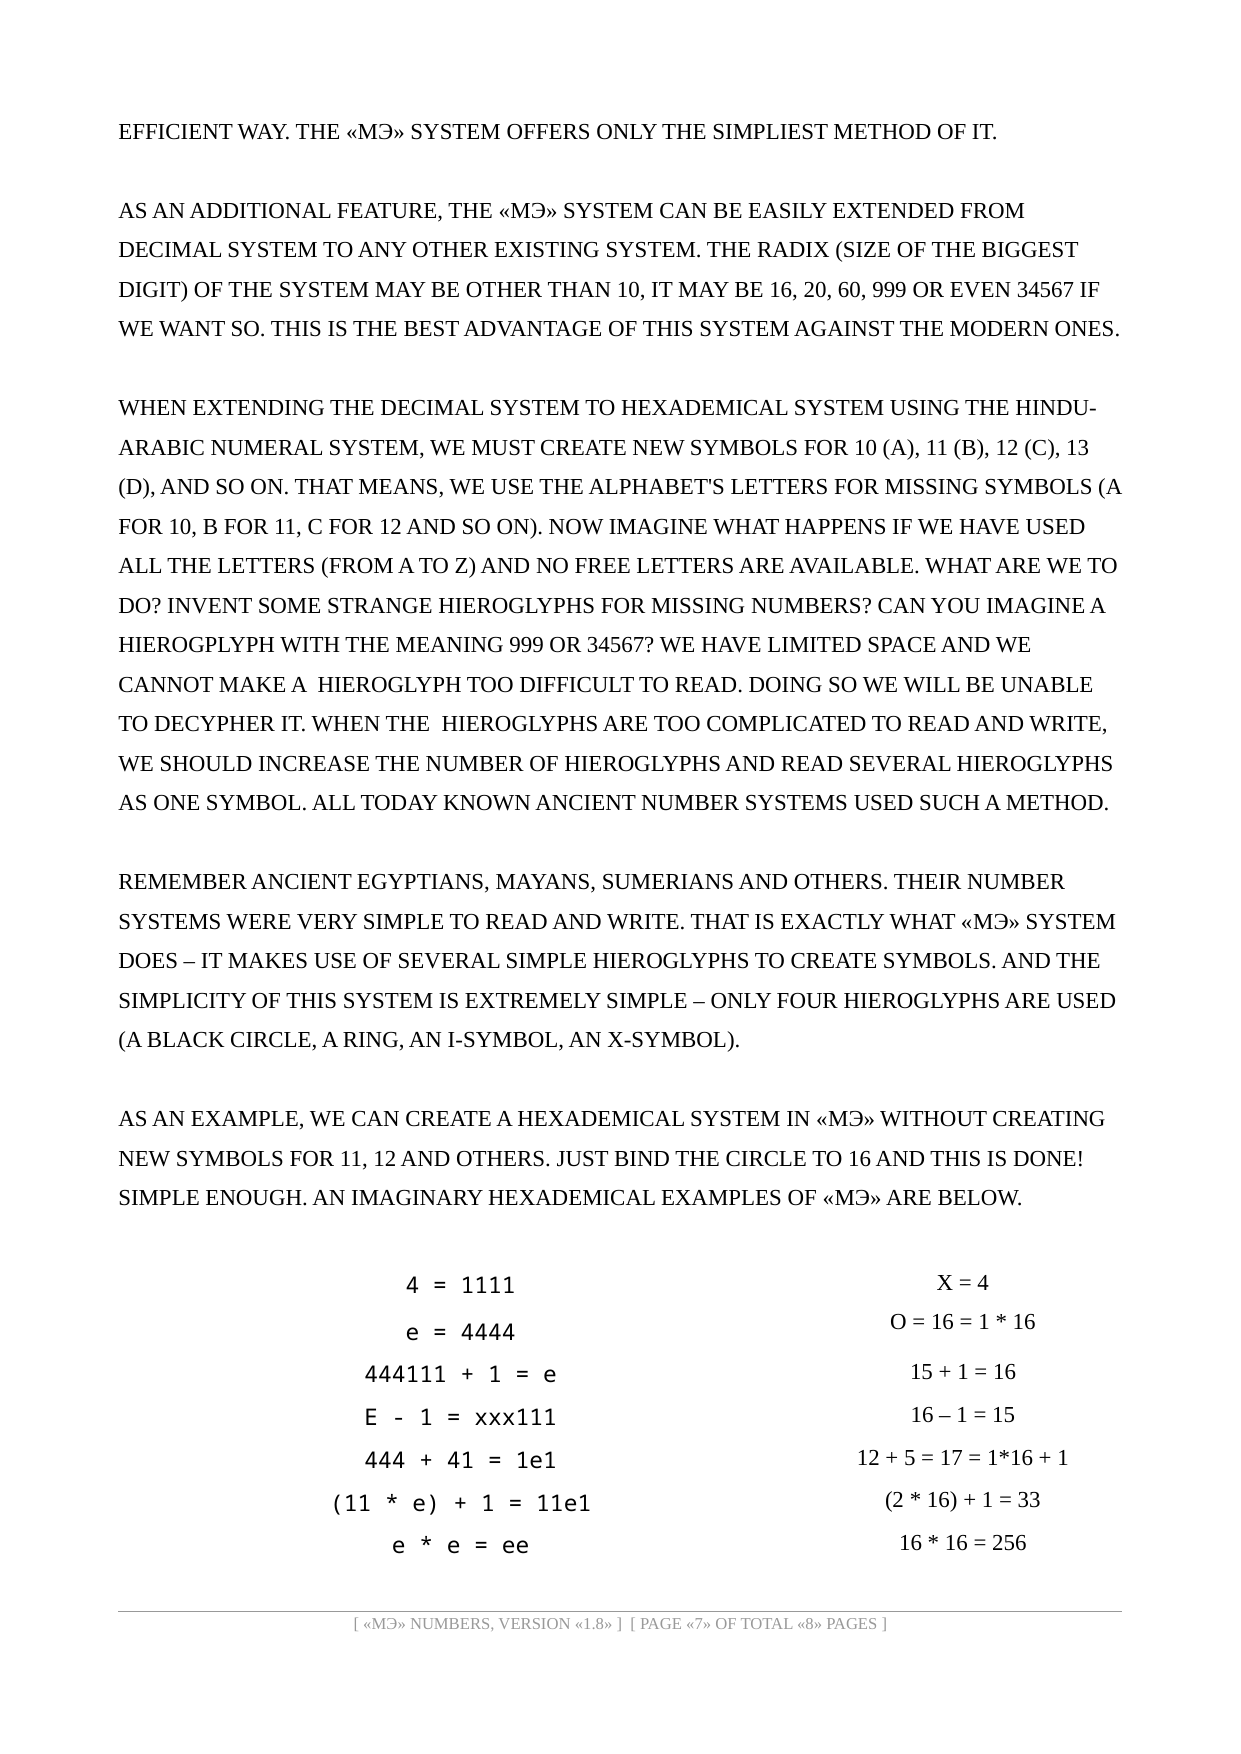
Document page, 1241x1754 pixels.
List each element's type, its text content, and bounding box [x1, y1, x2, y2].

text AS AN EXAMPLE, WE CAN CREATE A HEXADEMICAL SYSTEM IN «МЭ» WITHOUT CREATING NEW SYMBOLS FOR 11, 12 AND OTHERS. JUST BIND THE CIRCLE TO 16 AND THIS IS DONE! SIMPLE ENOUGH. AN IMAGINARY HEXADEMICAL EXAMPLES OF «МЭ» ARE BELOW. [118, 1105, 1122, 1210]
table_cell (2 * 16) + 1 = 33 [803, 1481, 1123, 1523]
text WHEN EXTENDING THE DECIMAL SYSTEM TO HEXADEMICAL SYSTEM USING THE HINDU-ARABIC NUMERAL SYSTEM, WE MUST CREATE NEW SYMBOLS FOR 10 (A), 11 (B), 12 (C), 13 (D), AND SO ON. THAT MEANS, WE USE THE ALPHABET'S LETTERS FOR MISSING SYMBOLS (A FOR 10, B FOR 11, C FOR 12 AND SO ON). NOW IMAGINE WHAT HAPPENS IF WE HAVE USED ALL THE LETTERS (FROM A TO Z) AND NO FREE LETTERS ARE AVAILABLE. WHAT ARE WE TO DO? INVENT SOME STRANGE HIEROGLYPHS FOR MISSING NUMBERS? CAN YOU IMAGINE A HIEROGPLYPH WITH THE MEANING 999 OR 34567? WE HAVE LIMITED SPACE AND WE CANNOT MAKE A HIEROGLYPH TOO DIFFICULT TO READ. DOING SO WE WILL BE UNABLE TO DECYPHER IT. WHEN THE HIEROGLYPHS ARE TOO COMPLICATED TO READ AND WRITE, WE SHOULD INCREASE THE NUMBER OF HIEROGLYPHS AND READ SEVERAL HIEROGLYPHS AS ONE SYMBOL. ALL TODAY KNOWN ANCIENT NUMBER SYSTEMS USED SUCH A METHOD. [118, 394, 1122, 816]
table_cell E - 1 = xxx111 [118, 1395, 802, 1438]
table_cell 12 + 5 = 17 = 1*16 + 1 [803, 1438, 1123, 1481]
text AS AN ADDITIONAL FEATURE, THE «МЭ» SYSTEM CAN BE EASILY EXTENDED FROM DECIMAL SYSTEM TO ANY OTHER EXISTING SYSTEM. THE RADIX (SIZE OF THE BIGGEST DIGIT) OF THE SYSTEM MAY BE OTHER THAN 10, IT MAY BE 16, 20, 60, 999 OR EVEN 34567 IF WE WANT SO. THIS IS THE BEST ADVANTAGE OF THIS SYSTEM AGAINST THE MODERN ONES. [118, 197, 1122, 342]
table_cell 15 + 1 = 16 [803, 1353, 1123, 1395]
text EFFICIENT WAY. THE «МЭ» SYSTEM OFFERS ONLY THE SIMPLIEST METHOD OF IT. [118, 118, 1122, 144]
table_cell 16 – 1 = 15 [803, 1395, 1123, 1438]
table_cell 444 + 41 = 1e1 [118, 1438, 802, 1481]
table_cell e * e = ee [118, 1524, 802, 1566]
table_cell 444111 + 1 = e [118, 1353, 802, 1395]
table_cell 16 * 16 = 256 [803, 1524, 1123, 1566]
text REMEMBER ANCIENT EGYPTIANS, MAYANS, SUMERIANS AND OTHERS. THEIR NUMBER SYSTEMS WERE VERY SIMPLE TO READ AND WRITE. THAT IS EXACTLY WHAT «МЭ» SYSTEM DOES – IT MAKES USE OF SEVERAL SIMPLE HIEROGLYPHS TO CREATE SYMBOLS. AND THE SIMPLICITY OF THIS SYSTEM IS EXTREMELY SIMPLE – ONLY FOUR HIEROGLYPHS ARE USED (A BLACK CIRCLE, A RING, AN I-SYMBOL, AN X-SYMBOL). [118, 868, 1122, 1052]
table_header 4 = 1111 e = 4444 [118, 1263, 802, 1353]
table_cell (11 * e) + 1 = 11e1 [118, 1481, 802, 1523]
table_header X = 4 O = 16 = 1 * 16 [803, 1263, 1123, 1353]
